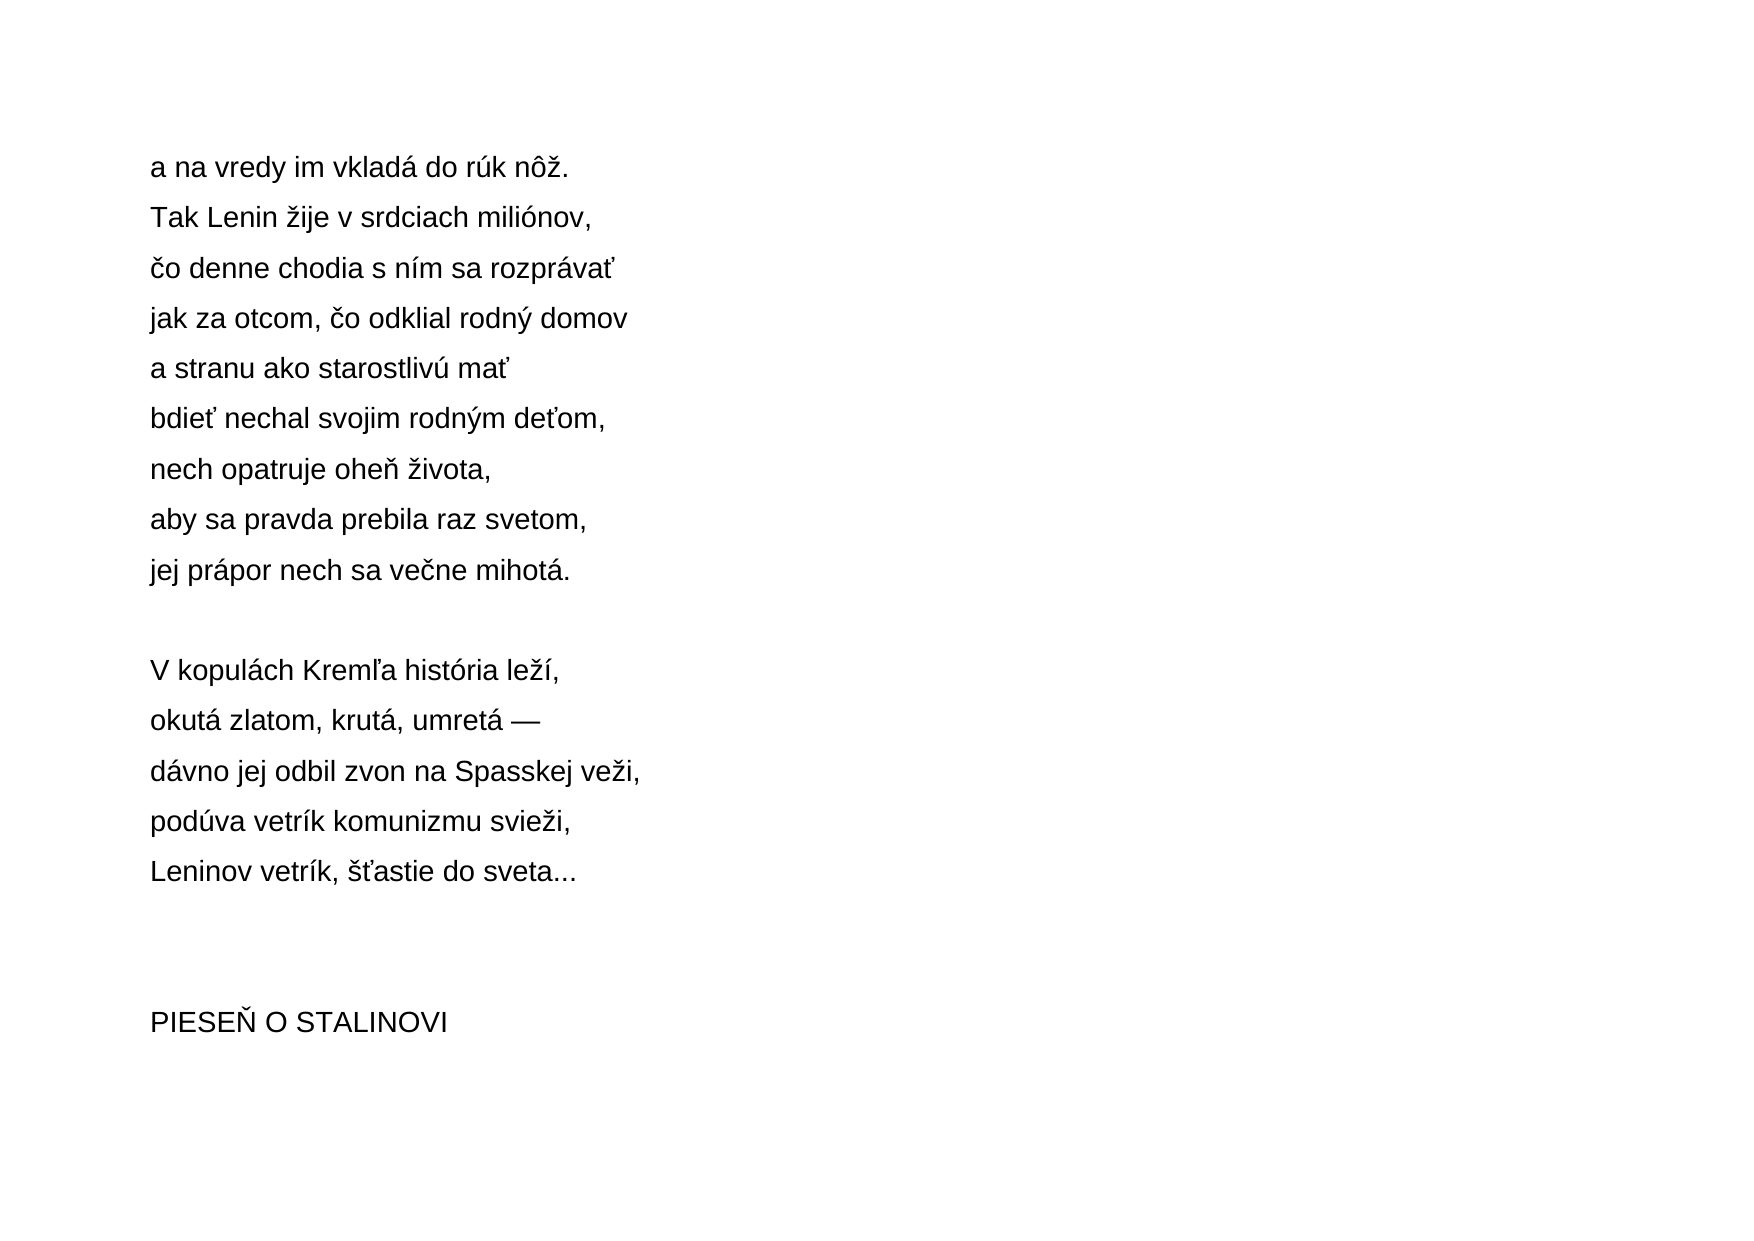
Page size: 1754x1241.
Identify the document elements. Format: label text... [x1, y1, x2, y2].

text podúva vetrík komunizmu svieži, [150, 804, 1243, 838]
text Leninov vetrík, šťastie do sveta... [150, 854, 1243, 888]
text jej prápor nech sa večne mihotá. [150, 552, 1243, 586]
text čo denne chodia s ním sa rozprávať [150, 251, 1243, 284]
text Tak Lenin žije v srdciach miliónov, [150, 200, 1243, 234]
text PIESEŇ O STALINOVI [150, 1005, 1243, 1039]
text bdieť nechal svojim rodným deťom, [150, 402, 1243, 435]
text jak za otcom, čo odklial rodný domov [150, 301, 1243, 334]
text nech opatruje oheň života, [150, 452, 1243, 485]
text aby sa pravda prebila raz svetom, [150, 502, 1243, 536]
text okutá zlatom, krutá, umretá — [150, 703, 1243, 737]
text a stranu ako starostlivú mať [150, 351, 1243, 385]
text V kopulách Kremľa história leží, [150, 653, 1243, 687]
text a na vredy im vkladá do rúk nôž. [150, 150, 1243, 183]
text dávno jej odbil zvon na Spasskej veži, [150, 754, 1243, 787]
